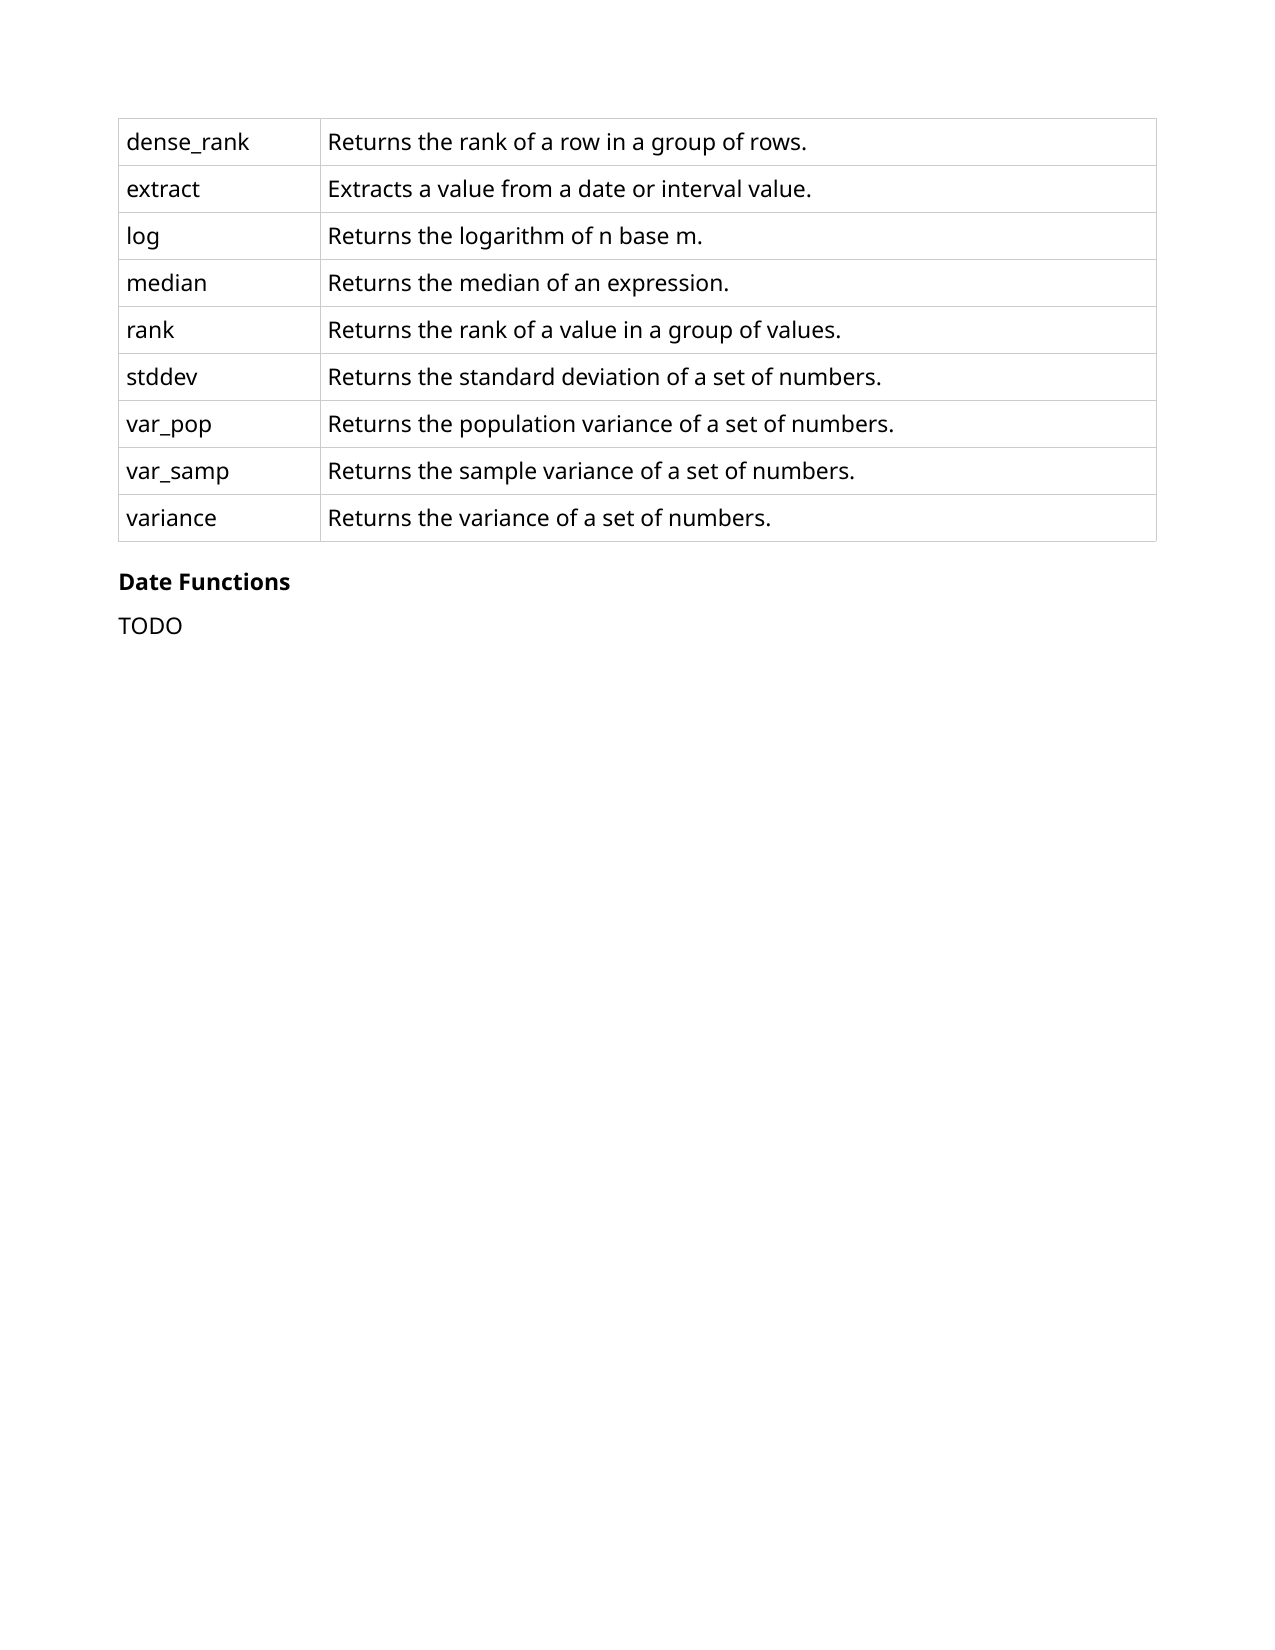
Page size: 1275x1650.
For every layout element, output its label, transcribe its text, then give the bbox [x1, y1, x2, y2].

table_cell Returns the sample variance of a set of numbers. [321, 448, 1156, 494]
table_cell Returns the median of an expression. [321, 260, 1156, 306]
table_cell variance [119, 495, 320, 541]
table_cell Returns the population variance of a set of numbers. [321, 401, 1156, 447]
table_cell Returns the rank of a row in a group of rows. [321, 119, 1156, 165]
table_cell rank [119, 307, 320, 353]
table_cell Returns the variance of a set of numbers. [321, 495, 1156, 541]
table_cell stddev [119, 354, 320, 400]
table_cell Returns the rank of a value in a group of values. [321, 307, 1156, 353]
table_cell Extracts a value from a date or interval value. [321, 166, 1156, 212]
text TODO [118, 610, 1157, 641]
table_cell var_samp [119, 448, 320, 494]
table_cell dense_rank [119, 119, 320, 165]
subtitle Date Functions [118, 566, 1157, 597]
table_cell extract [119, 166, 320, 212]
table_cell Returns the logarithm of n base m. [321, 213, 1156, 259]
table_cell Returns the standard deviation of a set of numbers. [321, 354, 1156, 400]
table_cell var_pop [119, 401, 320, 447]
table_cell median [119, 260, 320, 306]
table_cell log [119, 213, 320, 259]
